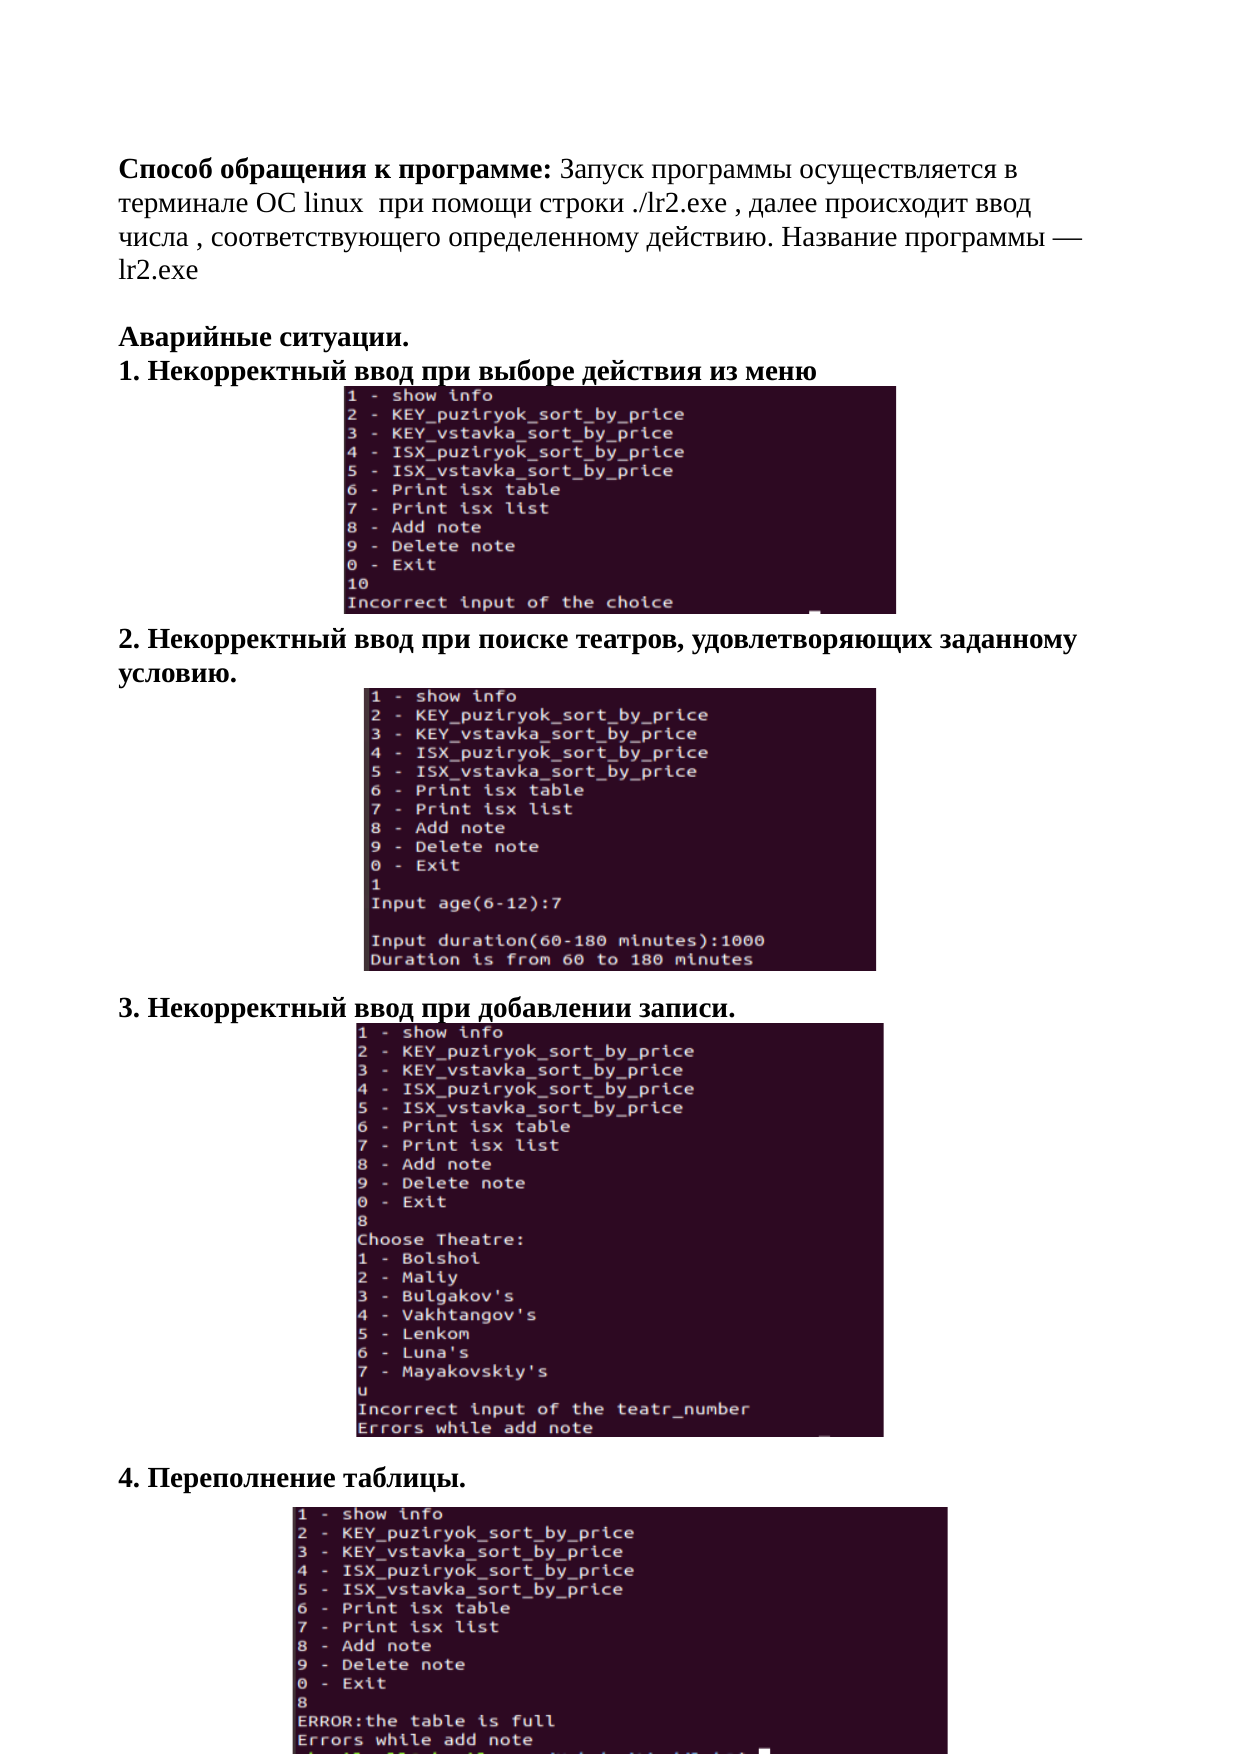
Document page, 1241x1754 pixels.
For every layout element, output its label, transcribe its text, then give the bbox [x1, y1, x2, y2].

picture [363, 688, 877, 971]
picture [343, 386, 897, 614]
picture [292, 1507, 948, 1754]
text 2. Некорректный ввод при поиске театров, удовлетворяющих заданному условию. [118, 621, 1122, 688]
text 3. Некорректный ввод при добавлении записи. [118, 990, 1122, 1024]
text 1. Некорректный ввод при выборе действия из меню [118, 353, 1122, 386]
picture [356, 1023, 884, 1437]
text 4. Переполнение таблицы. [118, 1460, 1122, 1493]
text Способ обращения к программе: Запуск программы осуществляется в терминале ОС linux при помощи строки ./lr2.exe , далее происходит ввод числа , соответствующего определенному действию. Название программы — lr2.exe [118, 152, 1122, 286]
text Аварийные ситуации. [118, 319, 1122, 353]
